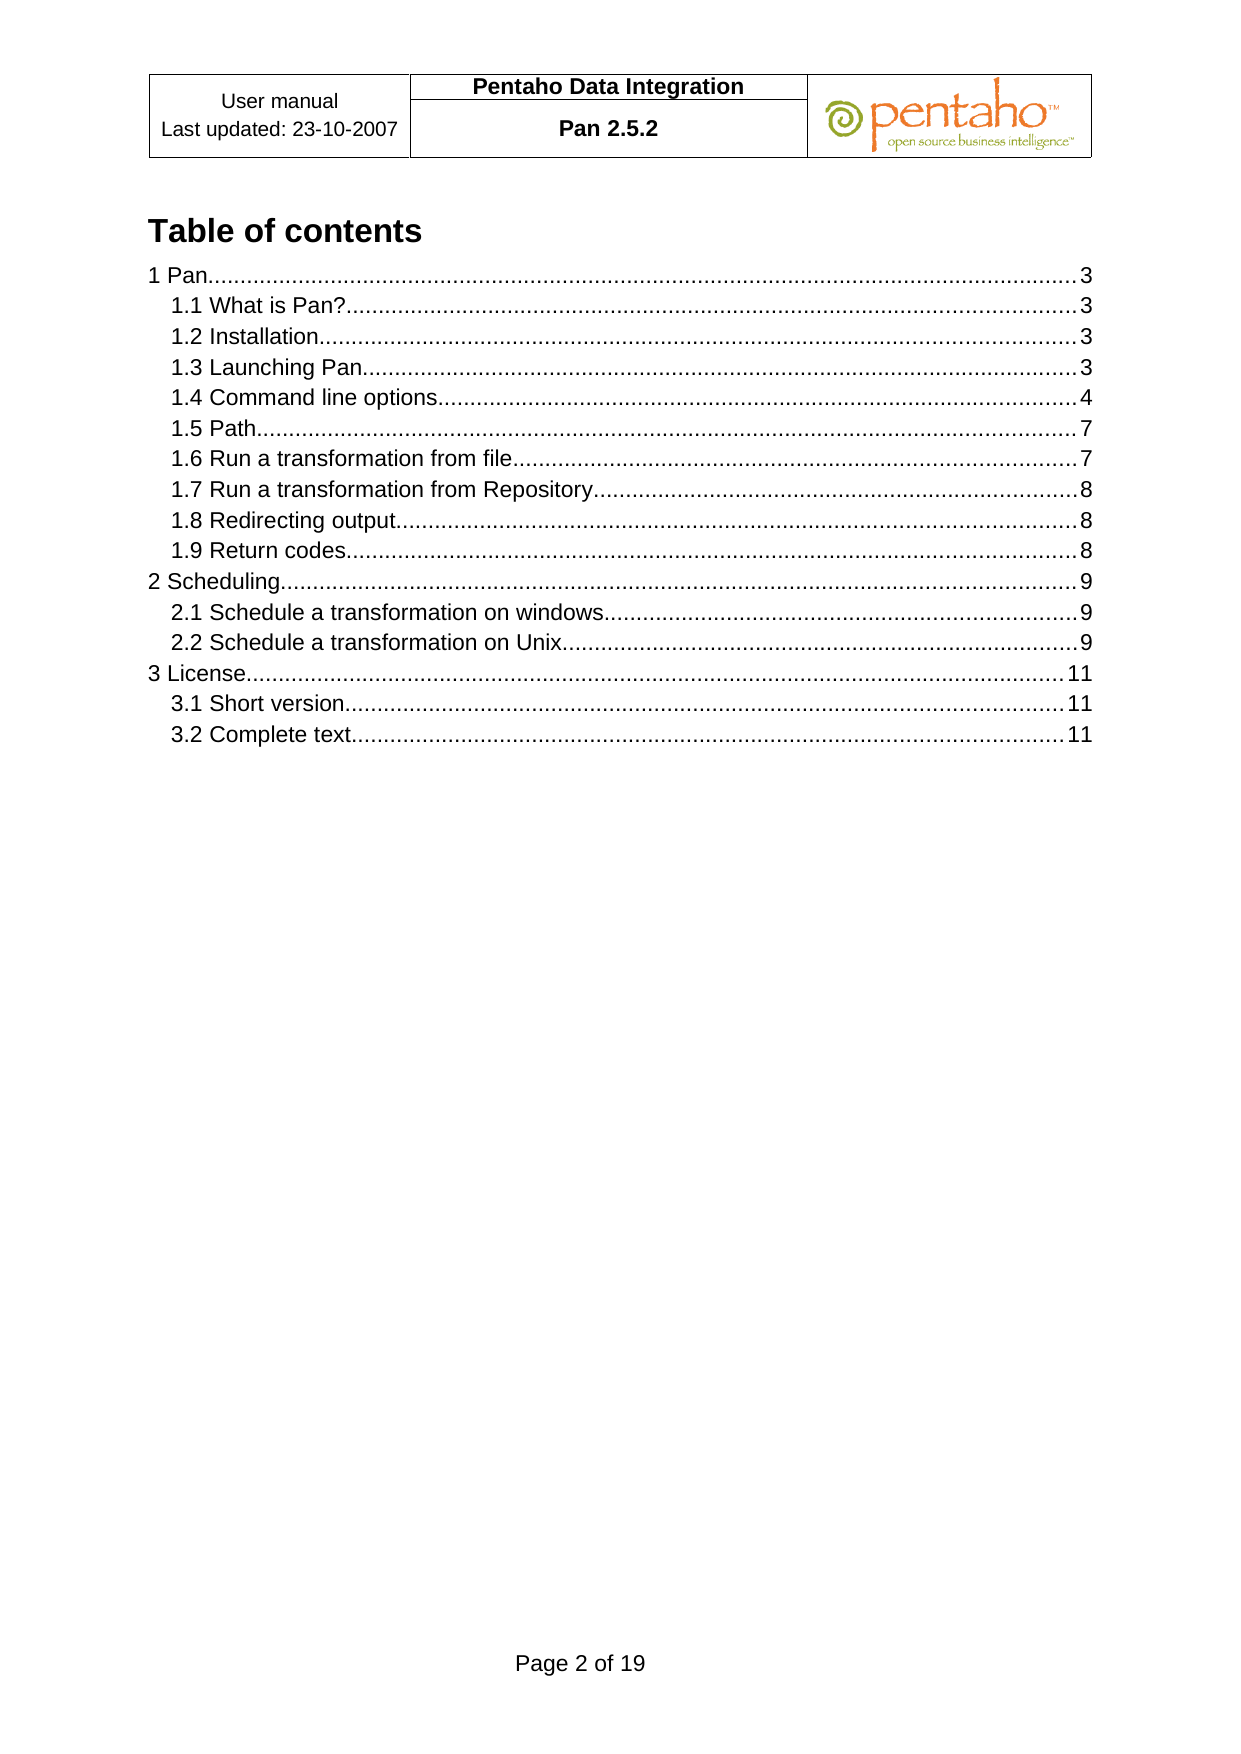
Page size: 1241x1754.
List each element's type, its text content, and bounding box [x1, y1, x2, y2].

text 1.1 What is Pan? 3 [171, 293, 1092, 318]
text 1.6 Run a transformation from file 7 [171, 446, 1092, 472]
text 2 Scheduling 9 [148, 568, 1092, 594]
text 1.3 Launching Pan 3 [171, 354, 1092, 380]
text 1.2 Installation 3 [171, 323, 1092, 349]
text 1.5 Path 7 [171, 415, 1092, 441]
text 2.2 Schedule a transformation on Unix 9 [171, 630, 1092, 655]
text 1.7 Run a transformation from Repository 8 [171, 477, 1092, 502]
text 3.1 Short version 11 [171, 691, 1092, 717]
text 3.2 Complete text 11 [171, 722, 1092, 747]
text 1.9 Return codes 8 [171, 538, 1092, 563]
text 3 License 11 [148, 660, 1092, 686]
text 2.1 Schedule a transformation on windows 9 [171, 599, 1092, 625]
text 1.8 Redirecting output 8 [171, 507, 1092, 533]
subtitle Table of contents [148, 213, 1092, 250]
text 1.4 Command line options 4 [171, 385, 1092, 410]
text 1 Pan 3 [148, 262, 1092, 288]
